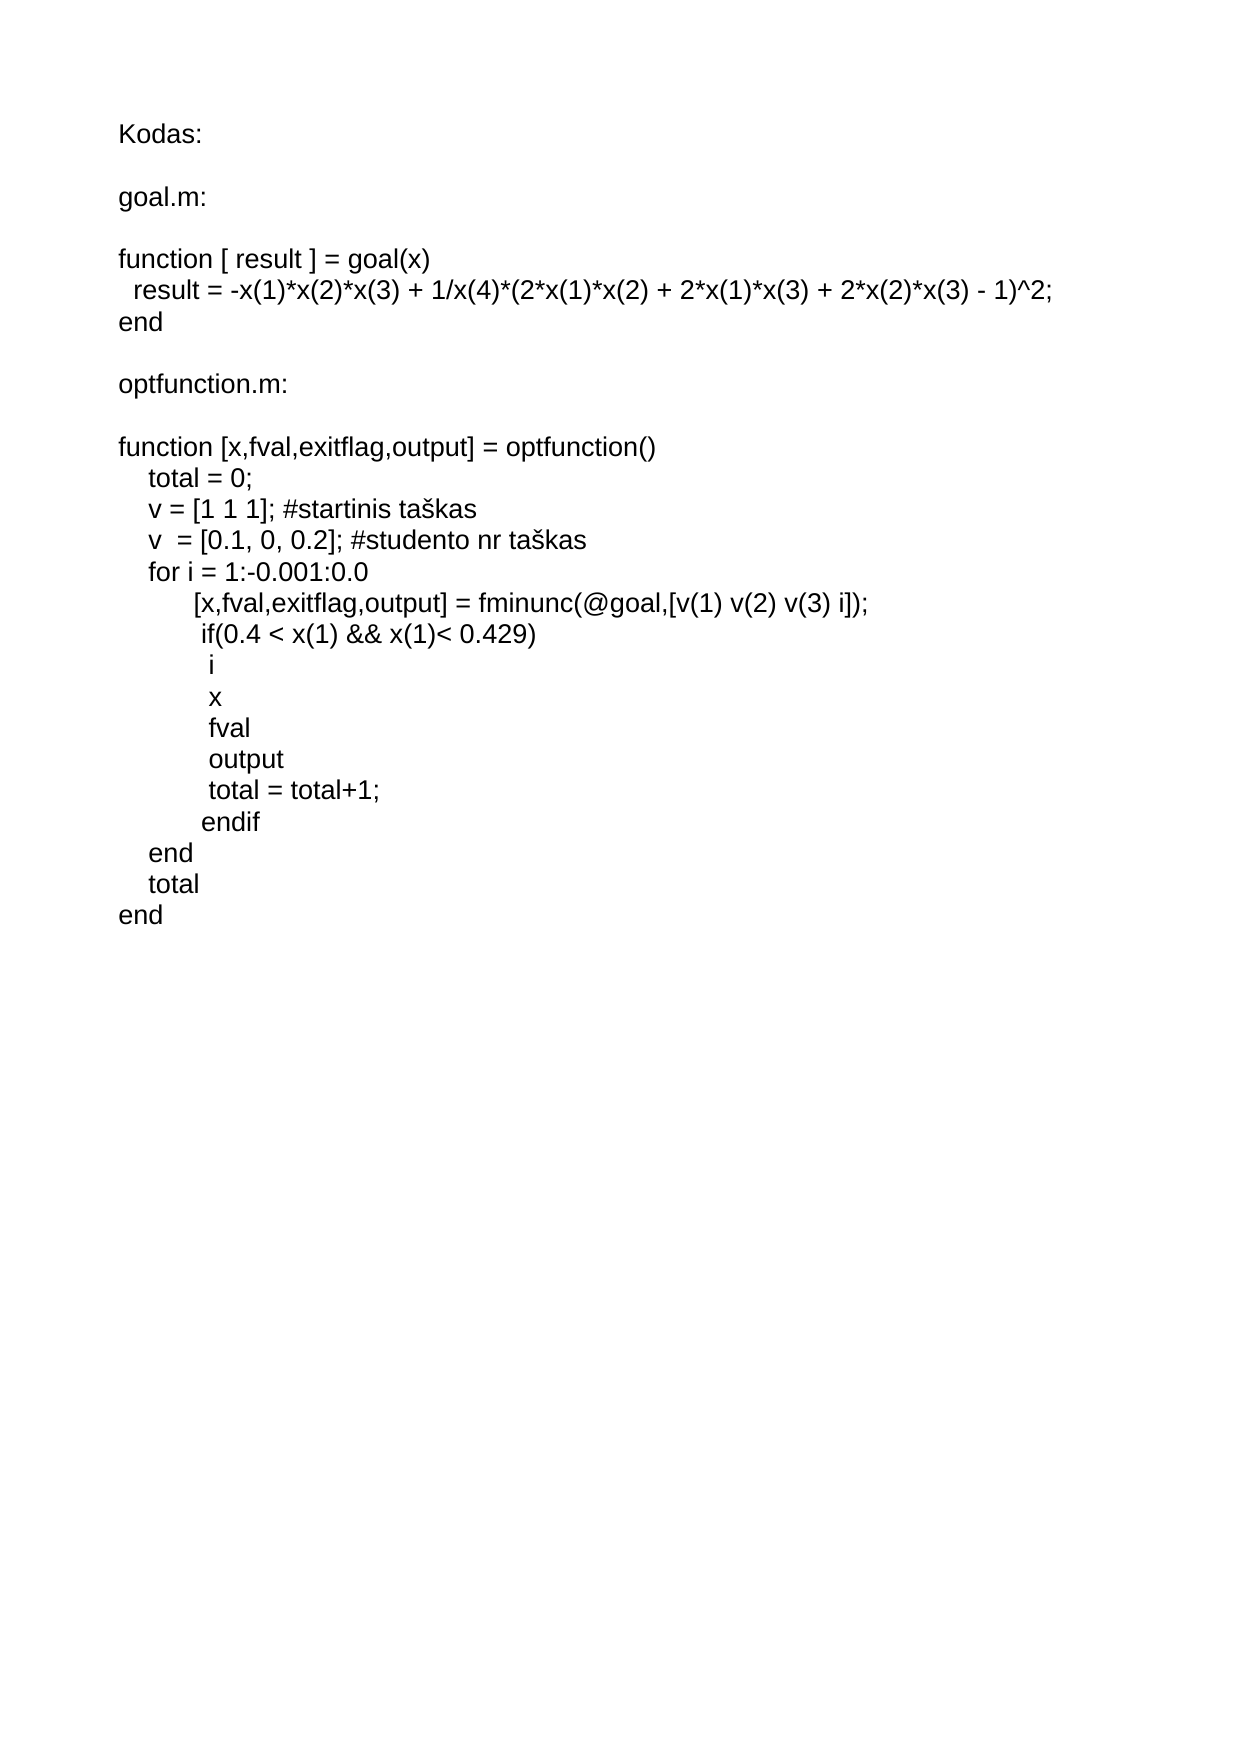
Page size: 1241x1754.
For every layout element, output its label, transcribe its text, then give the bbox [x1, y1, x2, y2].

text Kodas: [118, 118, 1122, 149]
text [x,fval,exitflag,output] = fminunc(@goal,[v(1) v(2) v(3) i]); [118, 587, 1122, 618]
text total = 0; [118, 462, 1122, 493]
text output [118, 743, 1122, 774]
text x [118, 681, 1122, 712]
text for i = 1:-0.001:0.0 [118, 556, 1122, 587]
text fval [118, 712, 1122, 743]
text end [118, 899, 1122, 931]
text function [ result ] = goal(x) [118, 243, 1122, 274]
text end [118, 837, 1122, 868]
text optfunction.m: [118, 368, 1122, 399]
text total [118, 868, 1122, 899]
text v = [1 1 1]; #startinis taškas [118, 493, 1122, 524]
text total = total+1; [118, 774, 1122, 806]
text endif [118, 806, 1122, 837]
text end [118, 306, 1122, 337]
text function [x,fval,exitflag,output] = optfunction() [118, 431, 1122, 462]
text goal.m: [118, 181, 1122, 212]
text result = -x(1)*x(2)*x(3) + 1/x(4)*(2*x(1)*x(2) + 2*x(1)*x(3) + 2*x(2)*x(3) - 1)^2; [118, 274, 1122, 306]
text v = [0.1, 0, 0.2]; #studento nr taškas [118, 524, 1122, 556]
text if(0.4 < x(1) && x(1)< 0.429) [118, 618, 1122, 649]
text i [118, 649, 1122, 681]
